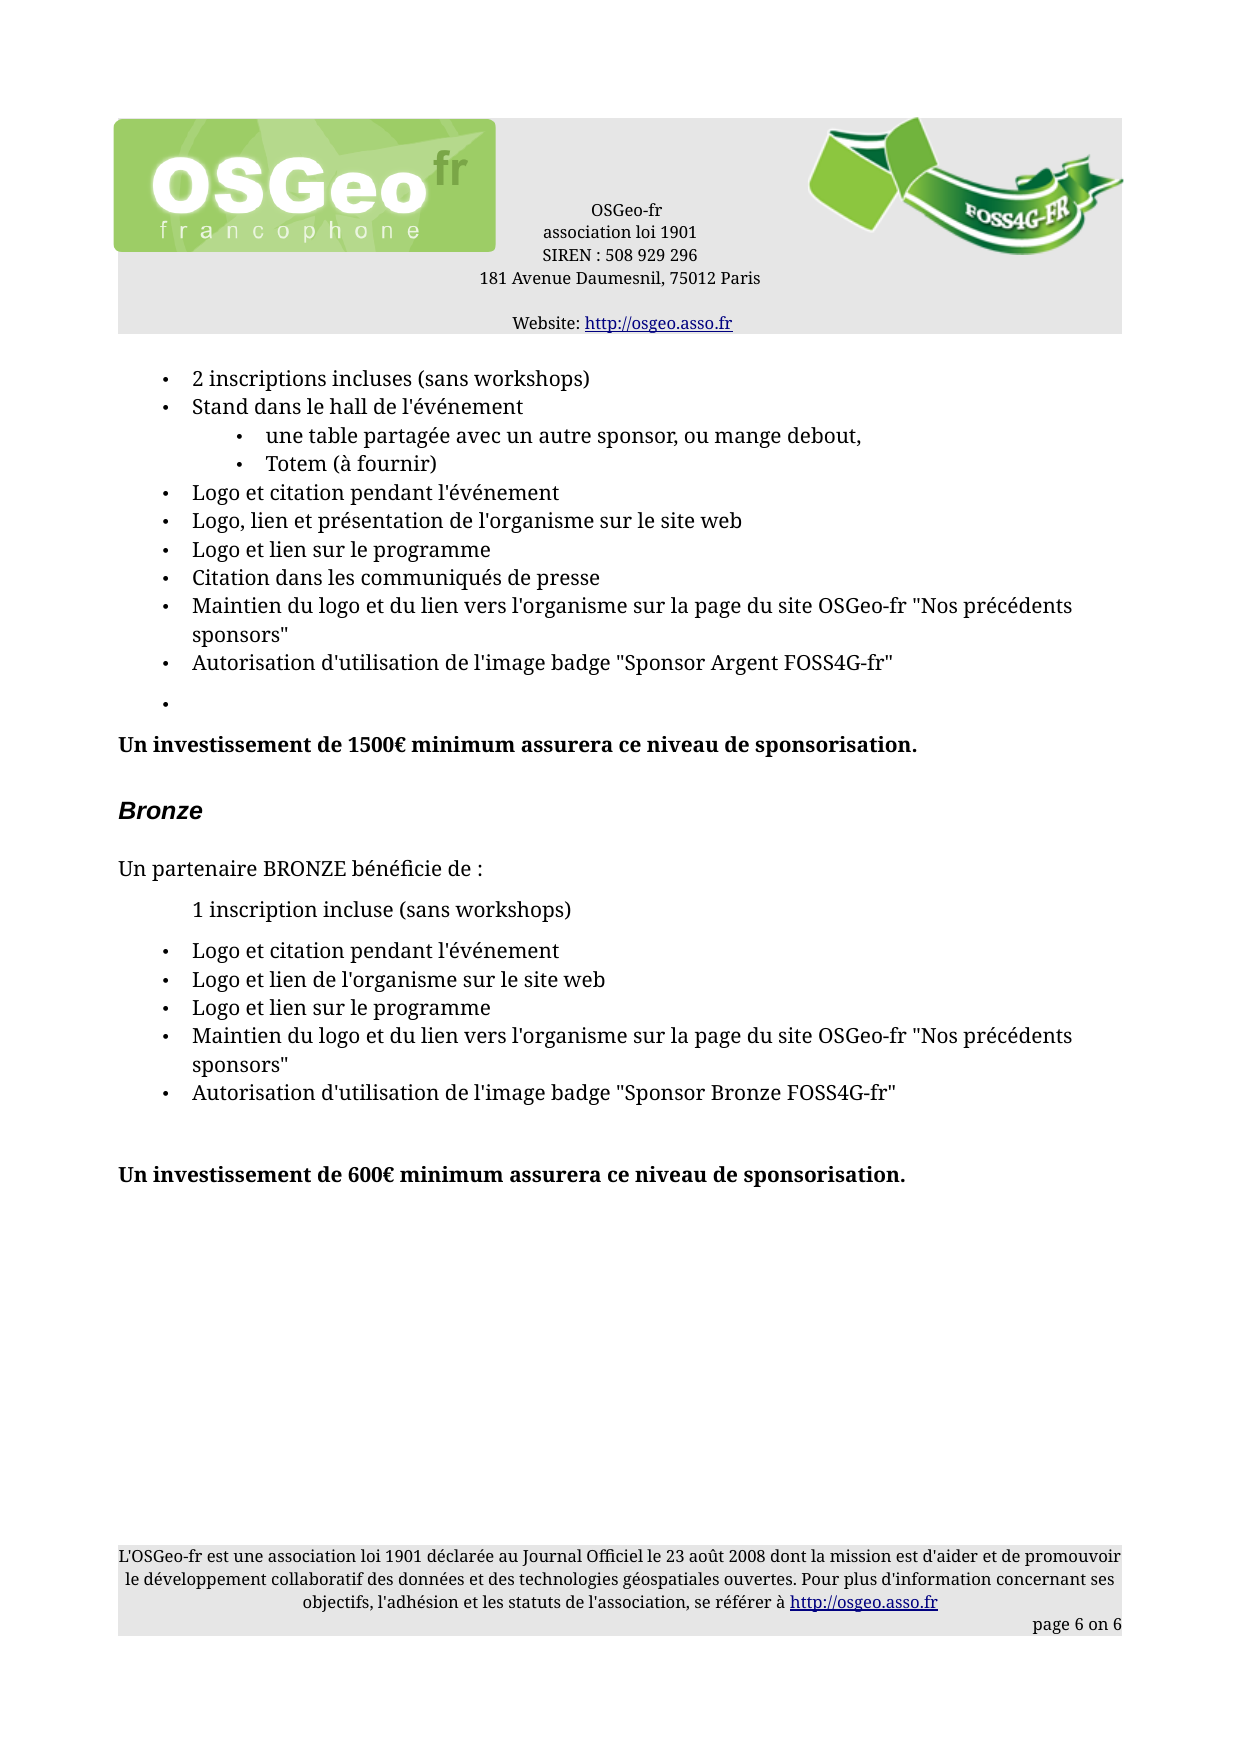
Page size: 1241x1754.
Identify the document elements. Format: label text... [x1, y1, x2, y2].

subtitle Bronze [118, 796, 1122, 825]
list Logo et citation pendant l'événement [162, 478, 1122, 506]
picture [807, 117, 1124, 255]
list Autorisation d'utilisation de l'image badge "Sponsor Bronze FOSS4G-fr" [162, 1078, 1122, 1107]
text Un partenaire BRONZE bénéficie de : [118, 854, 1122, 883]
text Un investissement de 1500€ minimum assurera ce niveau de sponsorisation. [118, 730, 1122, 759]
list Citation dans les communiqués de presse [162, 563, 1122, 592]
list Maintien du logo et du lien vers l'organisme sur la page du site OSGeo-fr "Nos précédents sponsors" [162, 1022, 1122, 1078]
list Logo, lien et présentation de l'organisme sur le site web [162, 506, 1122, 535]
list Logo et citation pendant l'événement [162, 936, 1122, 965]
list Logo et lien sur le programme [162, 993, 1122, 1022]
picture [113, 119, 496, 252]
list Logo et lien de l'organisme sur le site web [162, 965, 1122, 993]
list Autorisation d'utilisation de l'image badge "Sponsor Argent FOSS4G-fr" [162, 648, 1122, 677]
list Maintien du logo et du lien vers l'organisme sur la page du site OSGeo-fr "Nos précédents sponsors" [162, 592, 1122, 648]
list 2 inscriptions incluses (sans workshops) [162, 364, 1122, 392]
list Stand dans le hall de l'événement [162, 392, 1122, 421]
list une table partagée avec un autre sponsor, ou mange debout, [236, 421, 1122, 449]
list Totem (à fournir) [236, 449, 1122, 478]
list Logo et lien sur le programme [162, 535, 1122, 563]
text 1 inscription incluse (sans workshops) [118, 895, 1122, 924]
text Un investissement de 600€ minimum assurera ce niveau de sponsorisation. [118, 1160, 1122, 1189]
